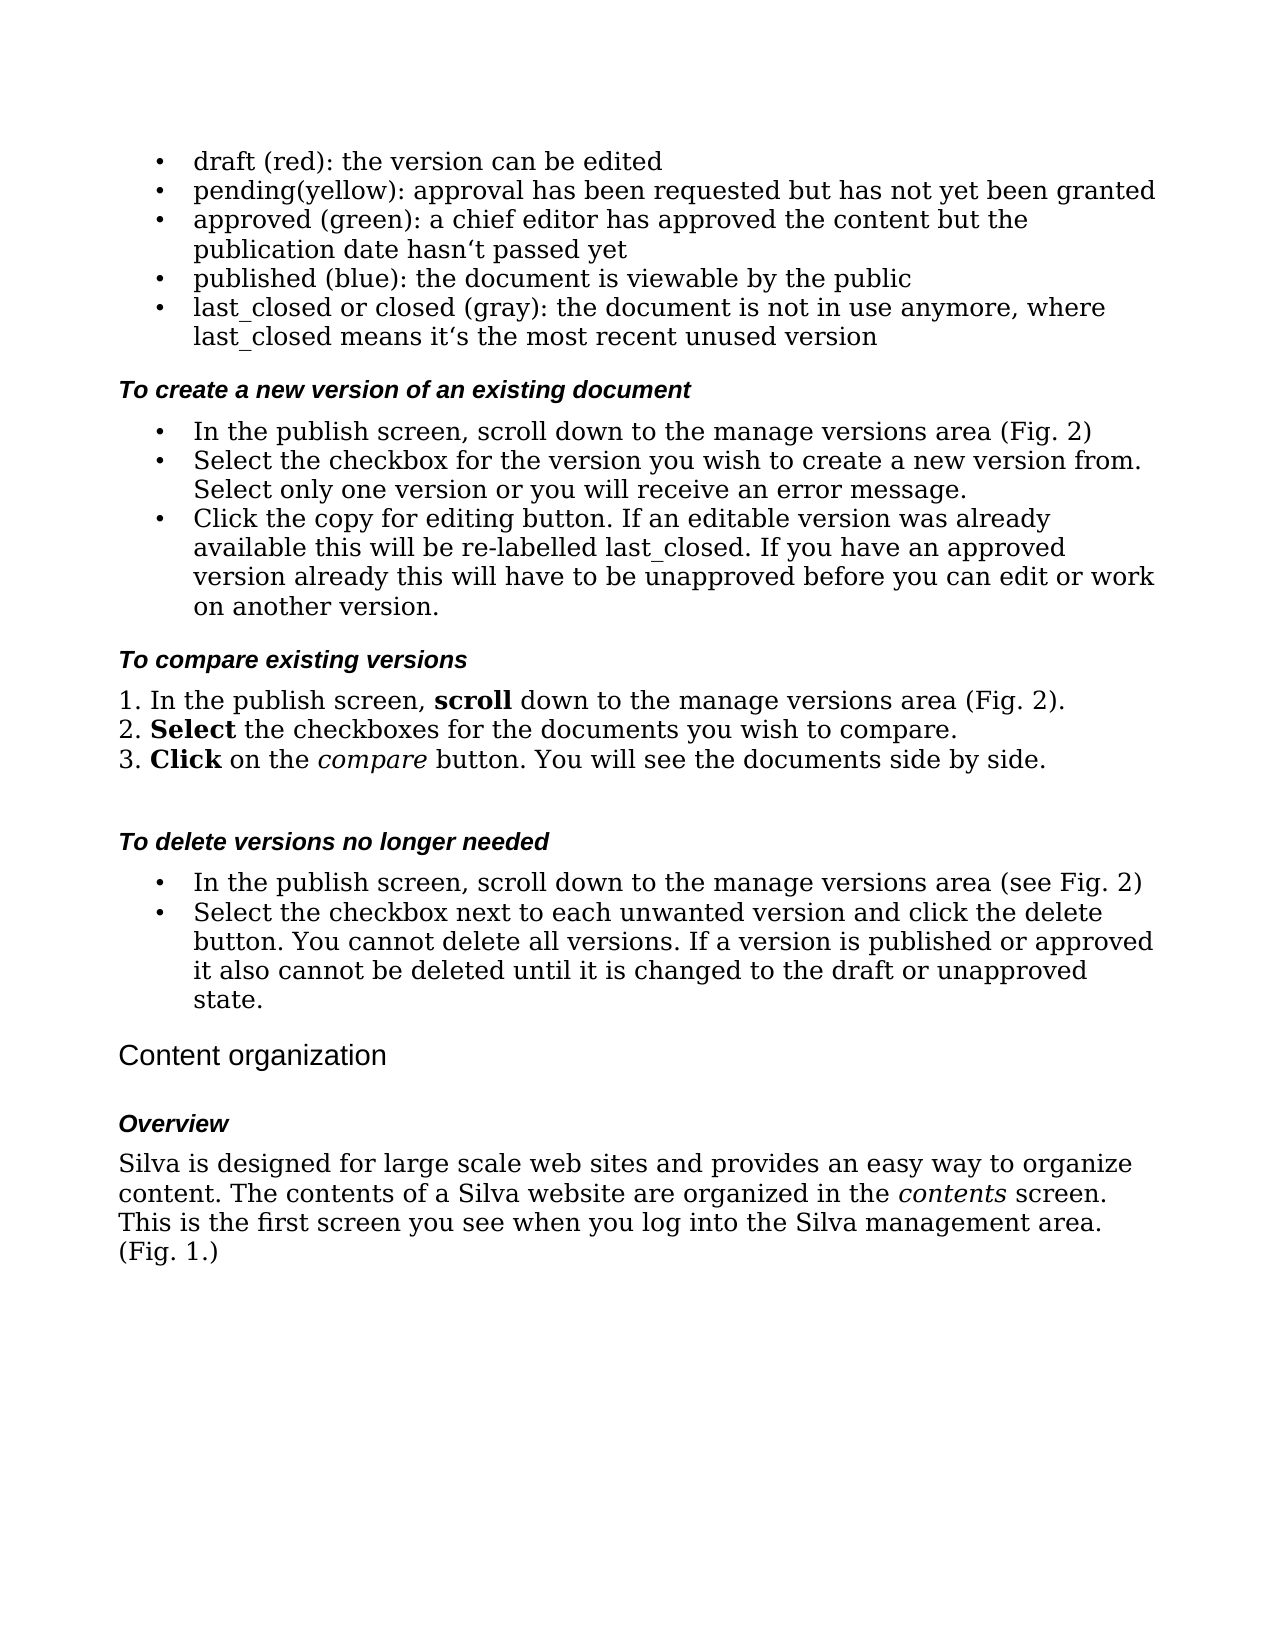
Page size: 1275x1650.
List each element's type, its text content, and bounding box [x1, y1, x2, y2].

list last_closed or closed (gray): the document is not in use anymore, where last_closed means it‘s the most recent unused version [156, 293, 1157, 351]
subtitle Overview [118, 1109, 1157, 1137]
subtitle To compare existing versions [118, 646, 1157, 673]
text [118, 118, 1157, 147]
subtitle Content organization [118, 1039, 1157, 1072]
list published (blue): the document is viewable by the public [156, 264, 1157, 293]
text 1. In the publish screen, scroll down to the manage versions area (Fig. 2). 2. Select the checkboxes for the documents you wish to compare. 3. Click on the compare button. You will see the documents side by side. [118, 686, 1157, 803]
list Select the checkbox for the version you wish to create a new version from. Select only one version or you will receive an error message. [156, 446, 1157, 504]
list In the publish screen, scroll down to the manage versions area (see Fig. 2) [156, 868, 1157, 898]
list approved (green): a chief editor has approved the content but the publication date hasn‘t passed yet [156, 206, 1157, 264]
list Select the checkbox next to each unwanted version and click the delete button. You cannot delete all versions. If a version is published or approved it also cannot be deleted until it is changed to the draft or unapproved state. [156, 898, 1157, 1014]
list Click the copy for editing button. If an editable version was already available this will be re-labelled last_closed. If you have an approved version already this will have to be unapproved before you can edit or work on another version. [156, 504, 1157, 621]
subtitle To create a new version of an existing document [118, 376, 1157, 404]
subtitle To delete versions no longer needed [118, 828, 1157, 856]
list draft (red): the version can be edited [156, 147, 1157, 176]
text Silva is designed for large scale web sites and provides an easy way to organize content. The contents of a Silva website are organized in the contents screen. This is the first screen you see when you log into the Silva management area. (Fig. 1.) [118, 1150, 1157, 1296]
list pending(yellow): approval has been requested but has not yet been granted [156, 176, 1157, 206]
list In the publish screen, scroll down to the manage versions area (Fig. 2) [156, 417, 1157, 446]
